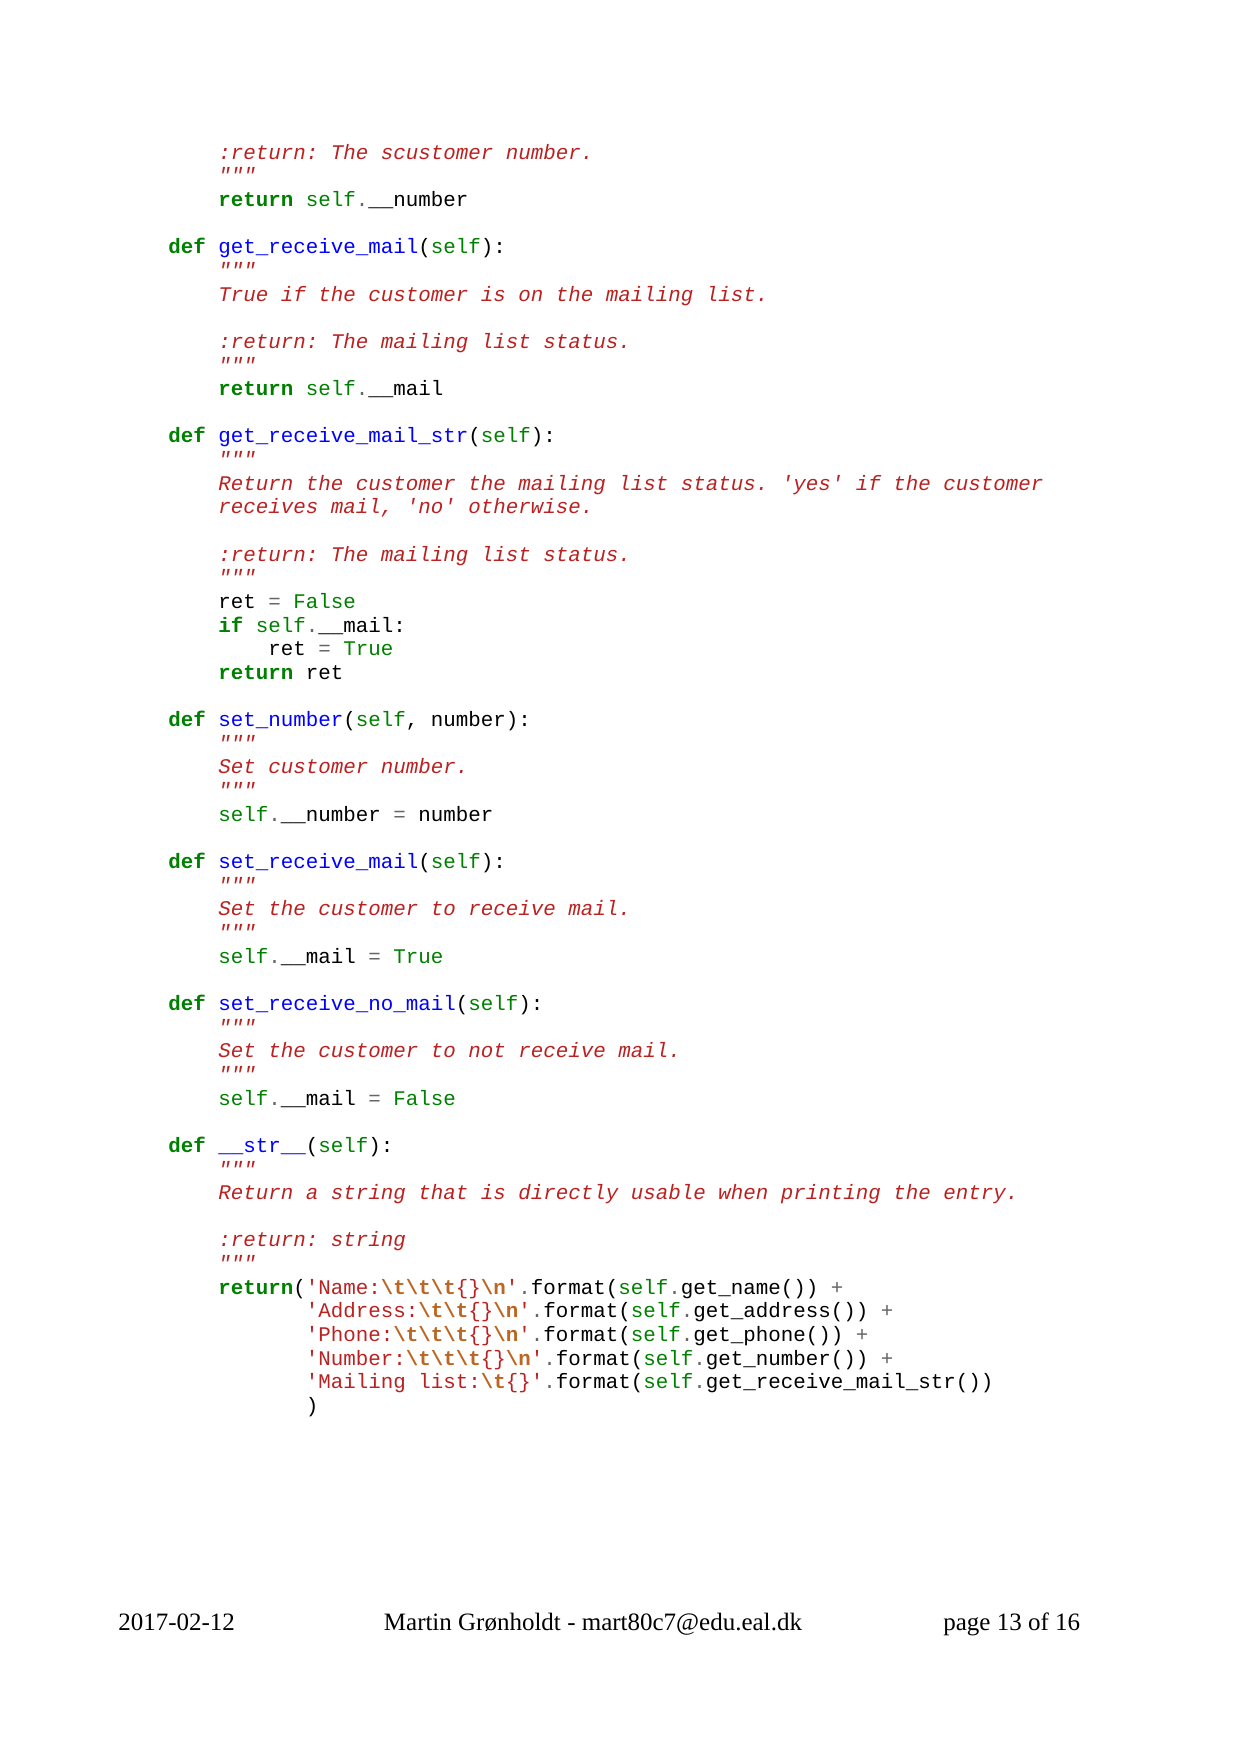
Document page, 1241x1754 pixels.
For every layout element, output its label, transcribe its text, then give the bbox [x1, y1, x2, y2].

text ret = False [118, 591, 1122, 615]
text Set the customer to receive mail. [118, 898, 1122, 922]
text Return a string that is directly usable when printing the entry. [118, 1182, 1122, 1206]
text :return: The mailing list status. [118, 331, 1122, 354]
text def get_receive_mail(self): [118, 236, 1122, 260]
text self.__mail = False [118, 1088, 1122, 1111]
text """ [118, 1158, 1122, 1182]
text """ [118, 354, 1122, 378]
text return ret [118, 662, 1122, 686]
text """ [118, 1064, 1122, 1088]
text """ [118, 1017, 1122, 1040]
text Return the customer the mailing list status. 'yes' if the customer [118, 473, 1122, 496]
text ret = True [118, 638, 1122, 662]
text :return: The mailing list status. [118, 544, 1122, 567]
text self.__mail = True [118, 946, 1122, 969]
text return self.__mail [118, 378, 1122, 402]
text """ [118, 260, 1122, 284]
text def get_receive_mail_str(self): [118, 426, 1122, 449]
text return('Name:\t\t\t{}\n'.format(self.get_name()) + [118, 1277, 1122, 1300]
text return self.__number [118, 189, 1122, 213]
text 'Number:\t\t\t{}\n'.format(self.get_number()) + [118, 1348, 1122, 1371]
text """ [118, 567, 1122, 591]
text 'Phone:\t\t\t{}\n'.format(self.get_phone()) + [118, 1324, 1122, 1348]
text """ [118, 875, 1122, 898]
text def set_receive_no_mail(self): [118, 993, 1122, 1017]
text """ [118, 733, 1122, 757]
text """ [118, 780, 1122, 804]
text True if the customer is on the mailing list. [118, 284, 1122, 307]
text ) [118, 1395, 1122, 1419]
text 'Mailing list:\t{}'.format(self.get_receive_mail_str()) [118, 1371, 1122, 1395]
text def set_number(self, number): [118, 709, 1122, 733]
text Set the customer to not receive mail. [118, 1040, 1122, 1064]
text if self.__mail: [118, 615, 1122, 638]
text 'Address:\t\t{}\n'.format(self.get_address()) + [118, 1300, 1122, 1324]
text """ [118, 922, 1122, 946]
text """ [118, 449, 1122, 473]
text """ [118, 1253, 1122, 1277]
text receives mail, 'no' otherwise. [118, 496, 1122, 520]
text def __str__(self): [118, 1135, 1122, 1158]
text self.__number = number [118, 804, 1122, 827]
text """ [118, 165, 1122, 189]
text Set customer number. [118, 757, 1122, 780]
text :return: The scustomer number. [118, 142, 1122, 165]
text :return: string [118, 1229, 1122, 1253]
text def set_receive_mail(self): [118, 851, 1122, 875]
